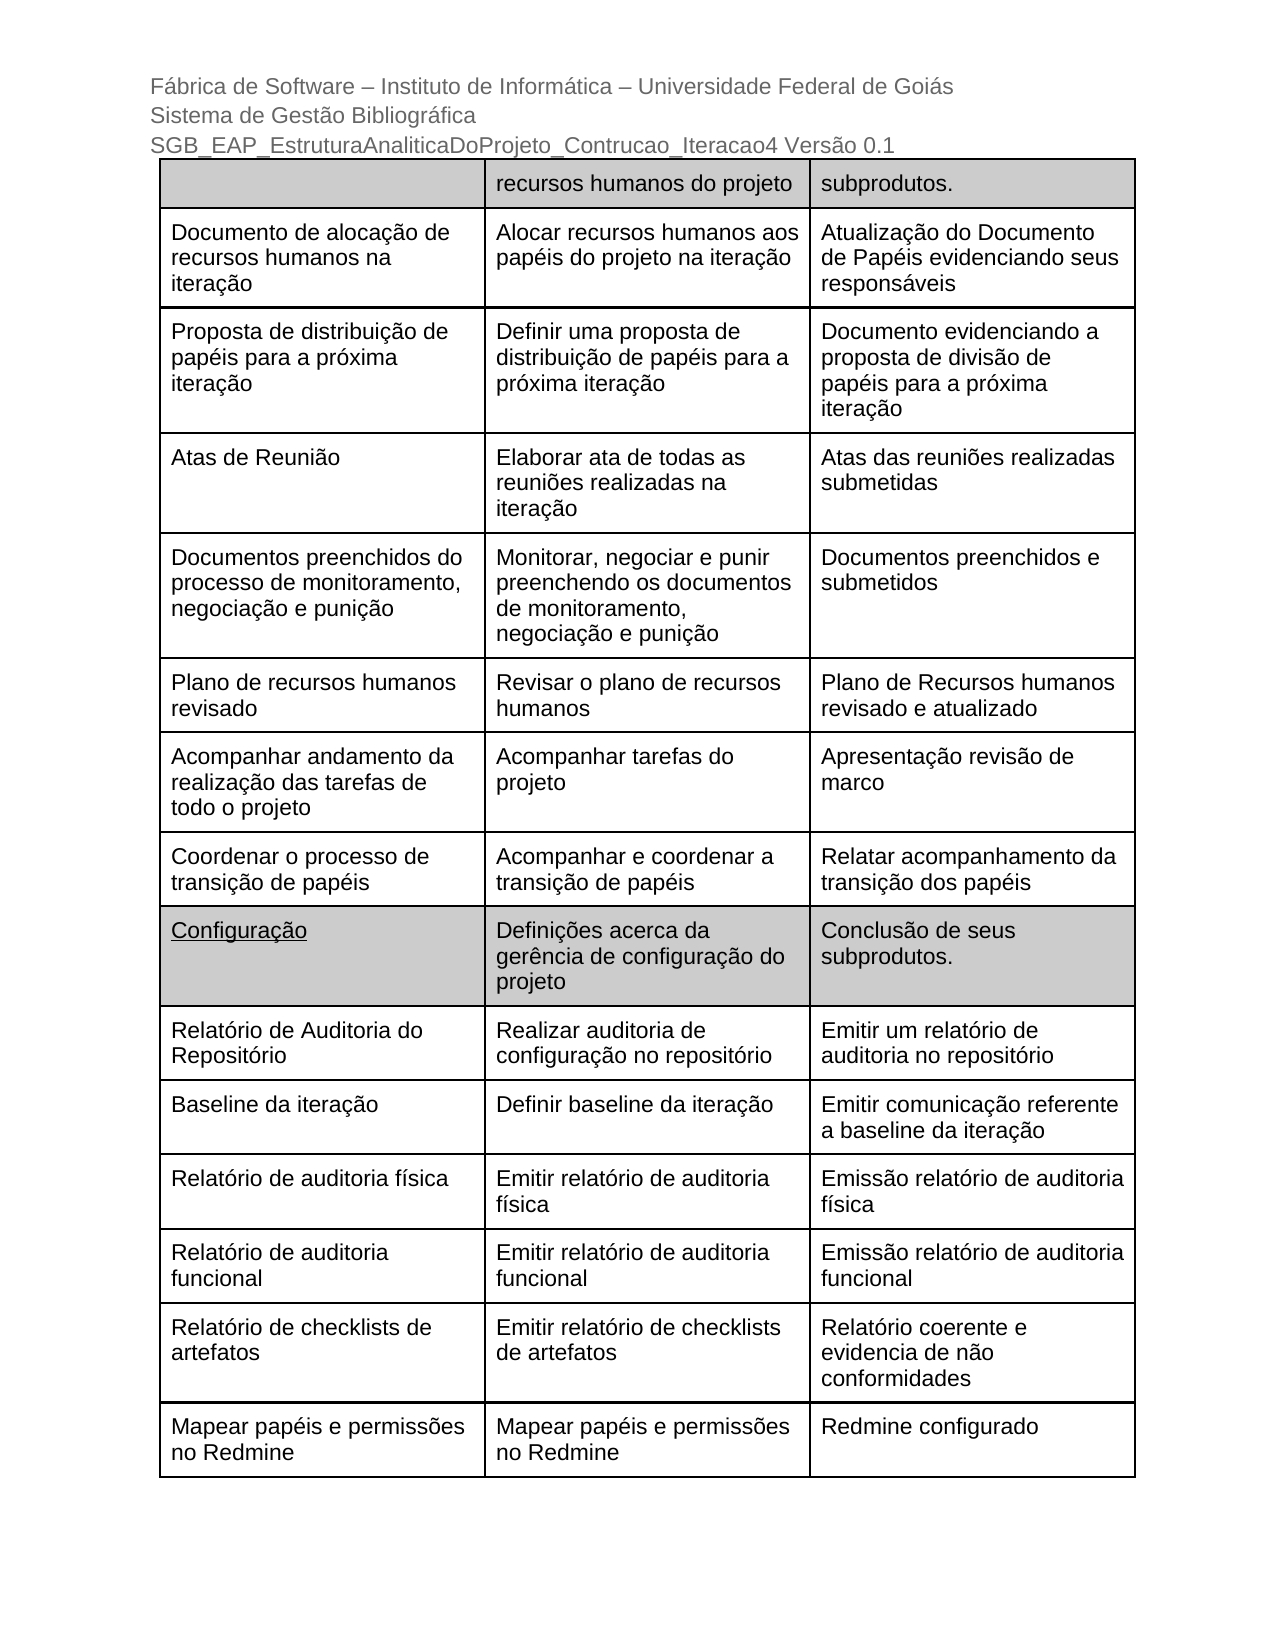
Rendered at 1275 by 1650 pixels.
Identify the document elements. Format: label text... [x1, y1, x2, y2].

table_cell Acompanhar e coordenar a transição de papéis [486, 833, 809, 905]
table_cell Definições acerca da gerência de configuração do projeto [486, 907, 809, 1005]
table_cell Emissão relatório de auditoria física [811, 1155, 1134, 1227]
table_cell Definir uma proposta de distribuição de papéis para a próxima iteração [486, 309, 809, 432]
table_cell Plano de recursos humanos revisado [161, 659, 484, 731]
table_cell recursos humanos do projeto [486, 160, 809, 207]
table_cell Emitir um relatório de auditoria no repositório [811, 1007, 1134, 1079]
table_cell Atualização do Documento de Papéis evidenciando seus responsáveis [811, 209, 1134, 306]
table_cell Elaborar ata de todas as reuniões realizadas na iteração [486, 434, 809, 532]
table_cell Relatório de auditoria física [161, 1155, 484, 1227]
table_cell Mapear papéis e permissões no Redmine [161, 1404, 484, 1476]
table_cell Relatório de auditoria funcional [161, 1230, 484, 1302]
table_cell Acompanhar tarefas do projeto [486, 733, 809, 831]
table_cell Monitorar, negociar e punir preenchendo os documentos de monitoramento, negociação e punição [486, 534, 809, 657]
table_cell Mapear papéis e permissões no Redmine [486, 1404, 809, 1476]
table_cell Revisar o plano de recursos humanos [486, 659, 809, 731]
table_cell Alocar recursos humanos aos papéis do projeto na iteração [486, 209, 809, 306]
table_cell Relatório de Auditoria do Repositório [161, 1007, 484, 1079]
table_cell Apresentação revisão de marco [811, 733, 1134, 831]
table_cell Definir baseline da iteração [486, 1081, 809, 1153]
table_cell [161, 160, 484, 207]
table_cell Emissão relatório de auditoria funcional [811, 1230, 1134, 1302]
table_cell Atas de Reunião [161, 434, 484, 532]
table_cell Baseline da iteração [161, 1081, 484, 1153]
table_cell Emitir relatório de checklists de artefatos [486, 1304, 809, 1401]
table_cell Realizar auditoria de configuração no repositório [486, 1007, 809, 1079]
table_cell Proposta de distribuição de papéis para a próxima iteração [161, 309, 484, 432]
table_cell Coordenar o processo de transição de papéis [161, 833, 484, 905]
table_cell Documento de alocação de recursos humanos na iteração [161, 209, 484, 306]
table_cell Emitir relatório de auditoria funcional [486, 1230, 809, 1302]
table_cell Emitir comunicação referente a baseline da iteração [811, 1081, 1134, 1153]
table_cell Emitir relatório de auditoria física [486, 1155, 809, 1227]
table_cell Redmine configurado [811, 1404, 1134, 1476]
table_cell Relatar acompanhamento da transição dos papéis [811, 833, 1134, 905]
table_cell subprodutos. [811, 160, 1134, 207]
table_cell Documentos preenchidos do processo de monitoramento, negociação e punição [161, 534, 484, 657]
table_cell Atas das reuniões realizadas submetidas [811, 434, 1134, 532]
table_cell Conclusão de seus subprodutos. [811, 907, 1134, 1005]
table_cell Acompanhar andamento da realização das tarefas de todo o projeto [161, 733, 484, 831]
table_cell Relatório coerente e evidencia de não conformidades [811, 1304, 1134, 1401]
table_cell Configuração [161, 907, 484, 1005]
table_cell Documentos preenchidos e submetidos [811, 534, 1134, 657]
table_cell Documento evidenciando a proposta de divisão de papéis para a próxima iteração [811, 309, 1134, 432]
table_cell Relatório de checklists de artefatos [161, 1304, 484, 1401]
table_cell Plano de Recursos humanos revisado e atualizado [811, 659, 1134, 731]
